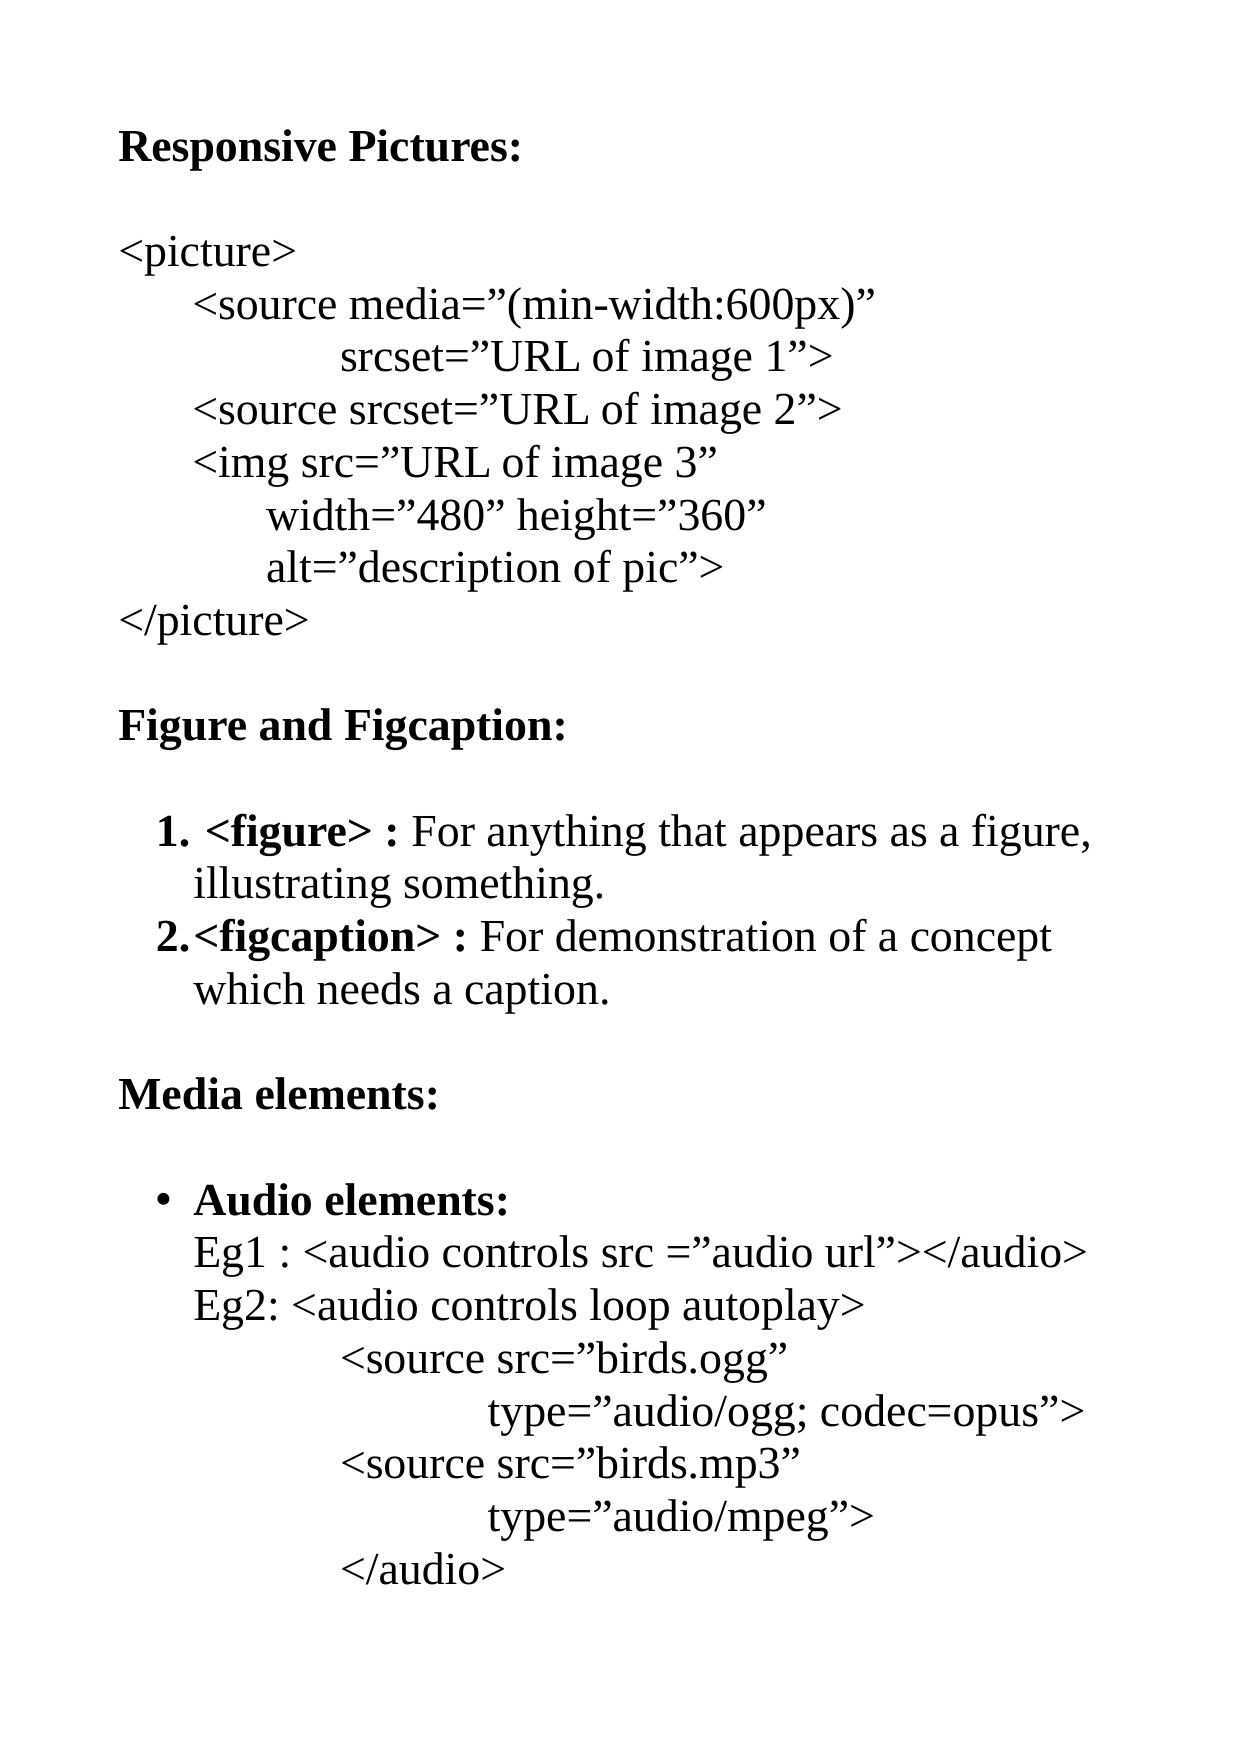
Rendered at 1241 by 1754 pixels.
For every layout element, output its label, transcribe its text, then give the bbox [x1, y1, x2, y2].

text <source media=”(min-width:600px)” [118, 276, 1122, 329]
text </audio> [118, 1541, 1122, 1594]
list <figcaption> : For demonstration of a concept which needs a caption. [156, 909, 1122, 1014]
text Responsive Pictures: [118, 118, 1122, 171]
text </picture> [118, 592, 1122, 645]
list <figure> : For anything that appears as a figure, illustrating something. [156, 803, 1122, 909]
text alt=”description of pic”> [118, 540, 1122, 592]
text <picture> [118, 223, 1122, 276]
list Audio elements: [156, 1172, 1122, 1225]
text Media elements: [118, 1067, 1122, 1119]
text <source srcset=”URL of image 2”> [118, 382, 1122, 434]
list Eg1 : <audio controls src =”audio url”></audio> [156, 1225, 1122, 1278]
text srcset=”URL of image 1”> [118, 329, 1122, 382]
text <source src=”birds.ogg” [118, 1330, 1122, 1383]
text type=”audio/mpeg”> [118, 1488, 1122, 1541]
list Eg2: <audio controls loop autoplay> [156, 1278, 1122, 1330]
text Figure and Figcaption: [118, 698, 1122, 751]
text width=”480” height=”360” [118, 487, 1122, 540]
text <img src=”URL of image 3” [118, 434, 1122, 487]
text <source src=”birds.mp3” [118, 1436, 1122, 1488]
text type=”audio/ogg; codec=opus”> [118, 1383, 1122, 1436]
